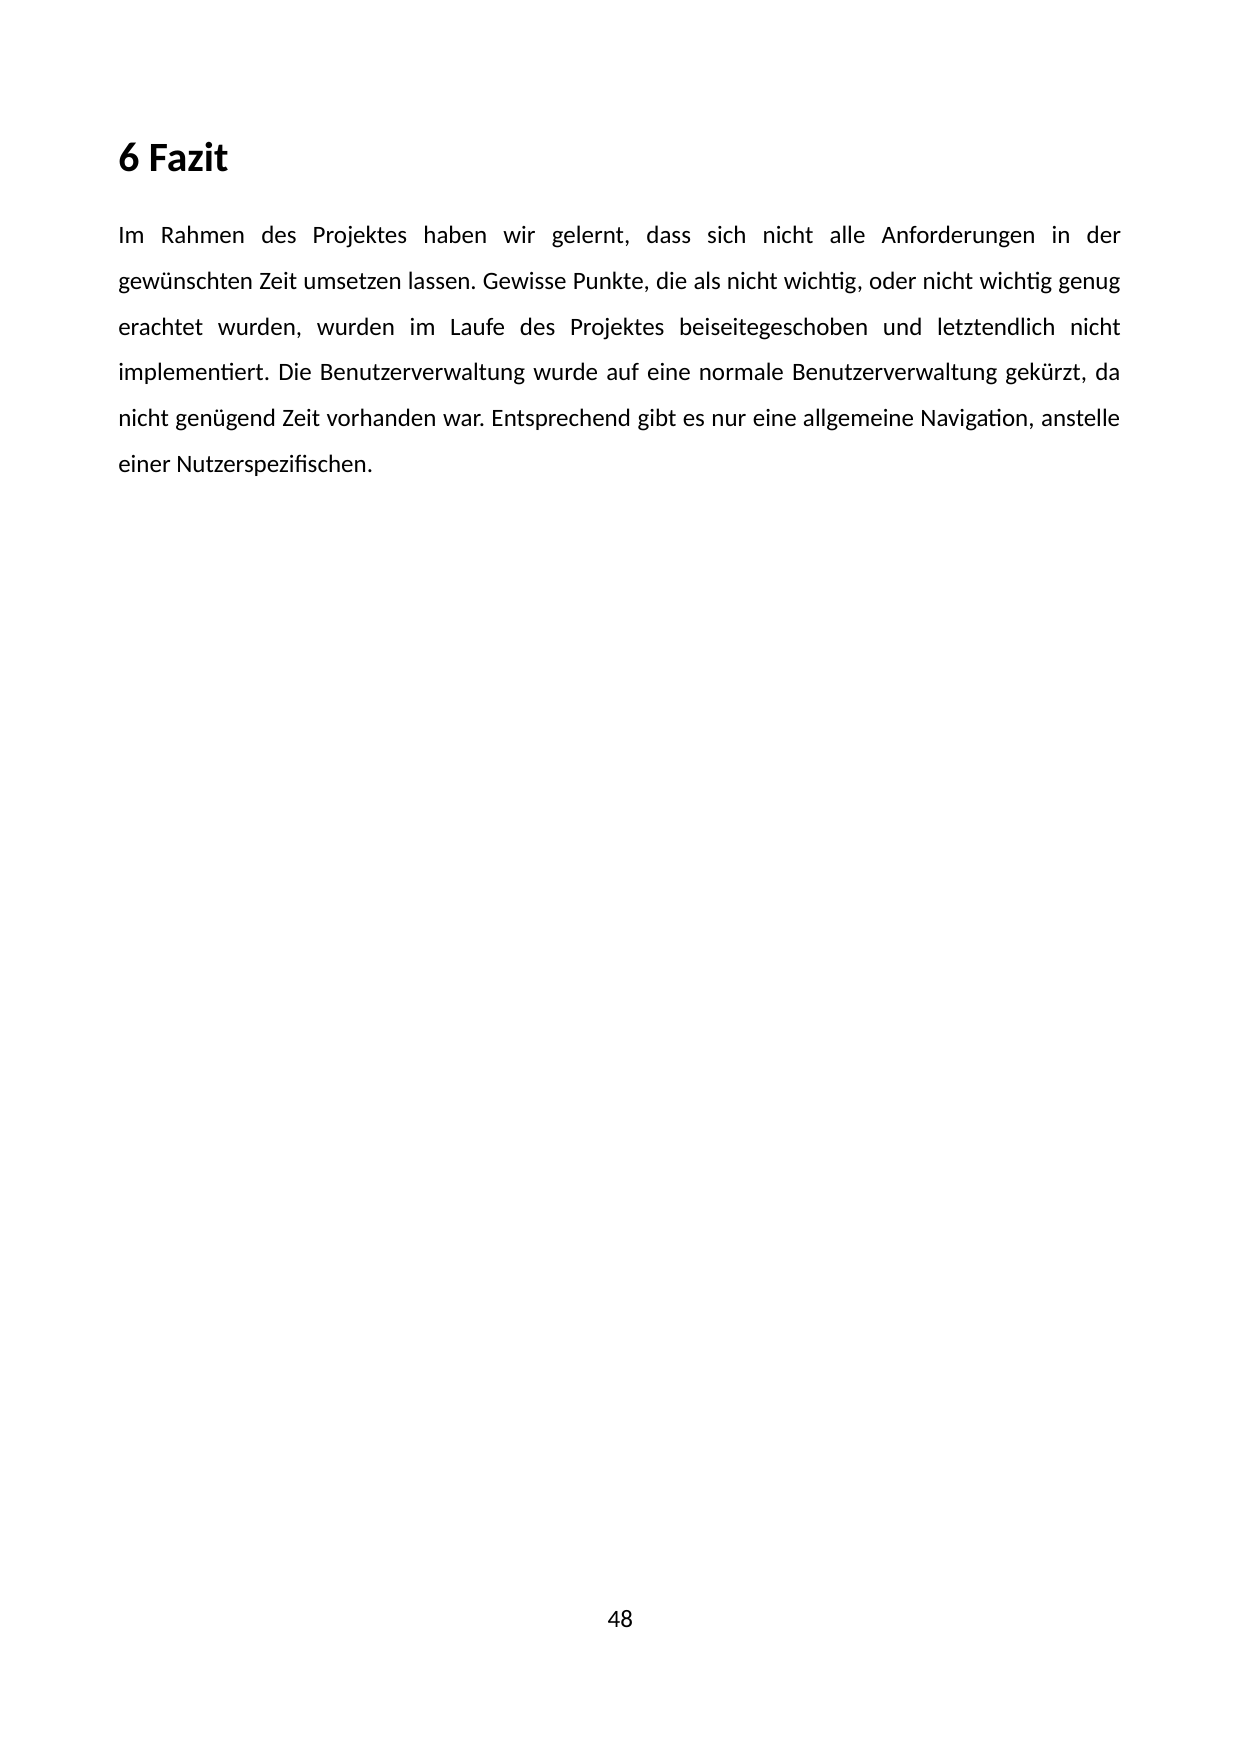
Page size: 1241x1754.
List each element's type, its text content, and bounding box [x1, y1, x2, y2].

subtitle 6 Fazit [118, 131, 1122, 181]
text Im Rahmen des Projektes haben wir gelernt, dass sich nicht alle Anforderungen in der gewünschten Zeit umsetzen lassen. Gewisse Punkte, die als nicht wichtig, oder nicht wichtig genug erachtet wurden, wurden im Laufe des Projektes beiseitegeschoben und letztendlich nicht implementiert. Die Benutzerverwaltung wurde auf eine normale Benutzerverwaltung gekürzt, da nicht genügend Zeit vorhanden war. Entsprechend gibt es nur eine allgemeine Navigation, anstelle einer Nutzerspezifischen. [118, 219, 1122, 478]
